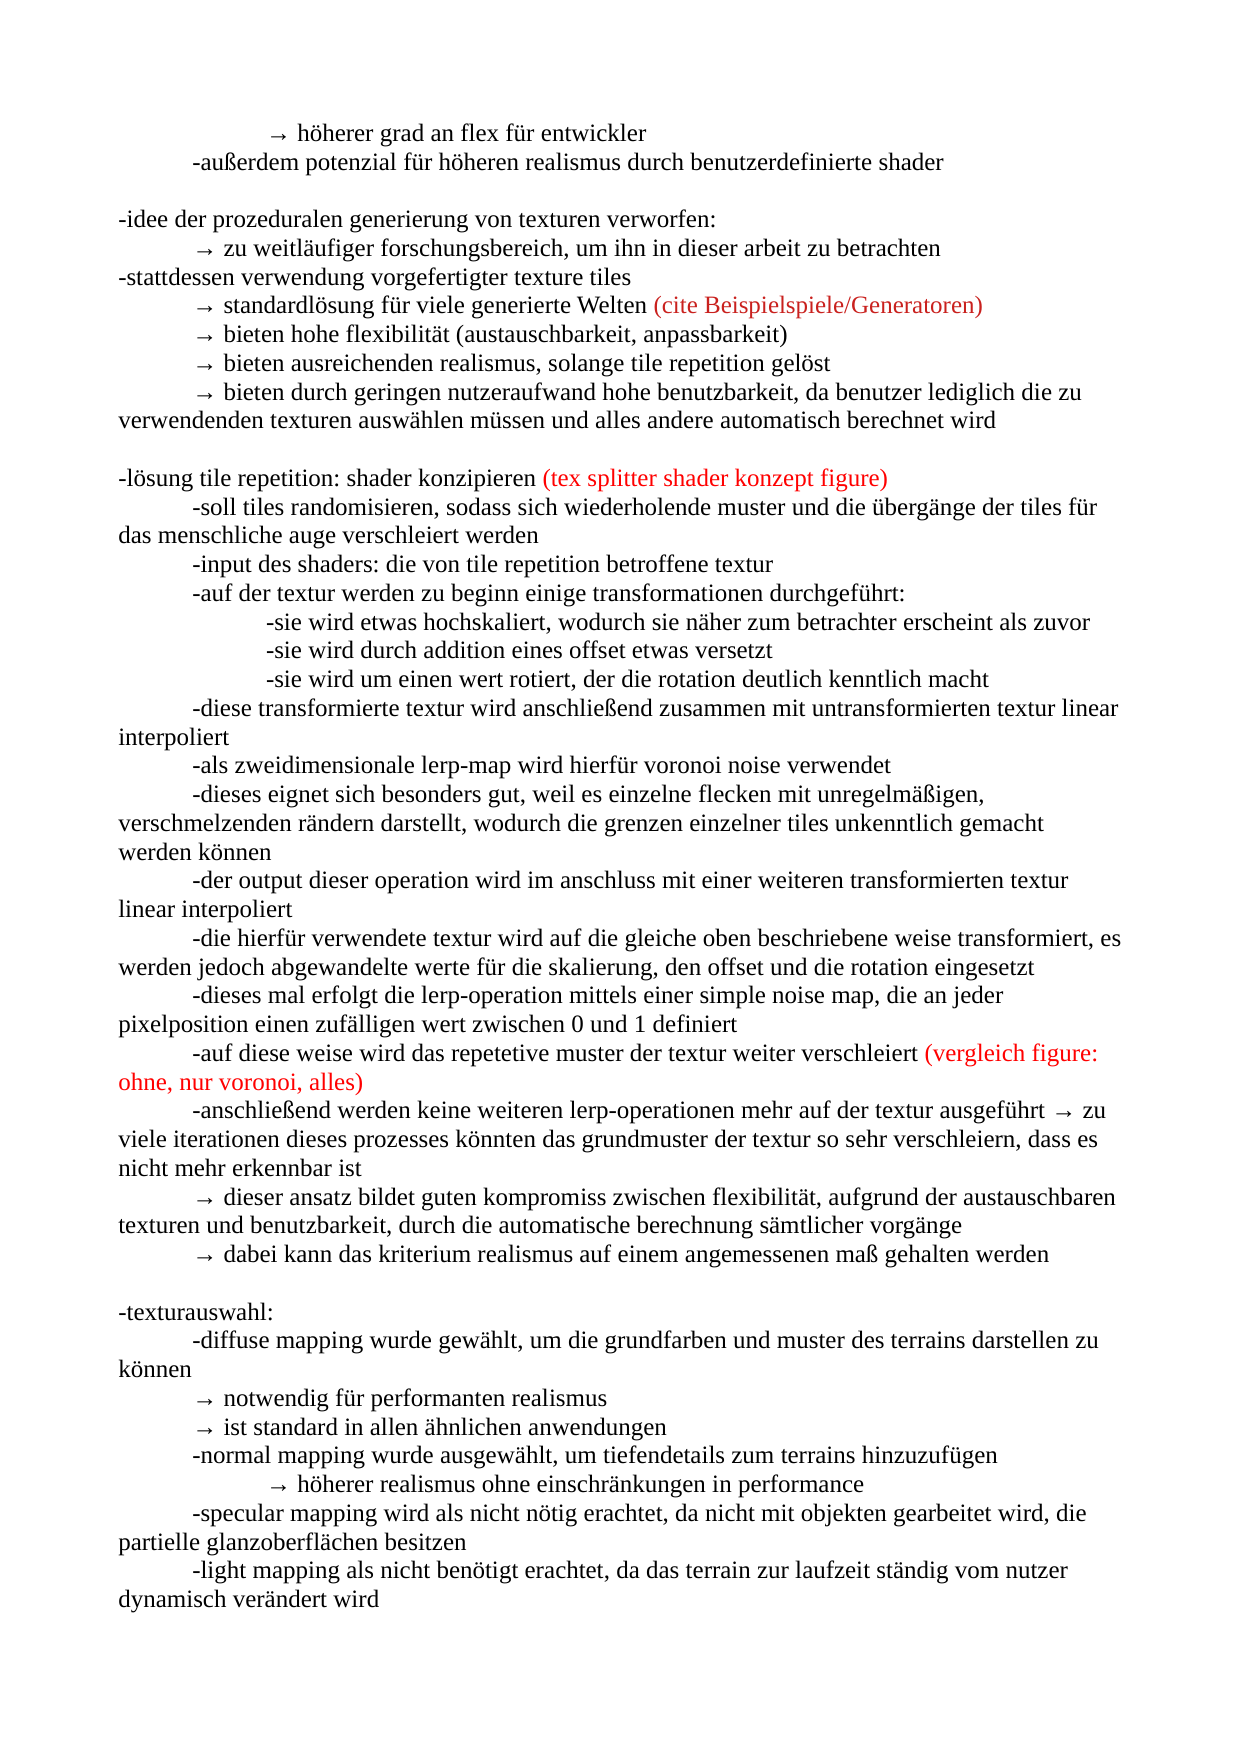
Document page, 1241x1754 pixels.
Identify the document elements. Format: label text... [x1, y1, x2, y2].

text -sie wird etwas hochskaliert, wodurch sie näher zum betrachter erscheint als zuvor [118, 607, 1122, 636]
text → dieser ansatz bildet guten kompromiss zwischen flexibilität, aufgrund der austauschbaren texturen und benutzbarkeit, durch die automatische berechnung sämtlicher vorgänge [118, 1182, 1122, 1239]
text -texturauswahl: [118, 1297, 1122, 1326]
text → bieten hohe flexibilität (austauschbarkeit, anpassbarkeit) [118, 319, 1122, 348]
text → höherer grad an flex für entwickler [118, 118, 1122, 147]
text → notwendig für performanten realismus [118, 1383, 1122, 1412]
text -idee der prozeduralen generierung von texturen verworfen: [118, 204, 1122, 233]
text -als zweidimensionale lerp-map wird hierfür voronoi noise verwendet [118, 751, 1122, 779]
text -normal mapping wurde ausgewählt, um tiefendetails zum terrains hinzuzufügen [118, 1441, 1122, 1469]
text → dabei kann das kriterium realismus auf einem angemessenen maß gehalten werden [118, 1239, 1122, 1268]
text -außerdem potenzial für höheren realismus durch benutzerdefinierte shader [118, 147, 1122, 176]
text -sie wird durch addition eines offset etwas versetzt [118, 636, 1122, 664]
text → ist standard in allen ähnlichen anwendungen [118, 1412, 1122, 1441]
text -diese transformierte textur wird anschließend zusammen mit untransformierten textur linear interpoliert [118, 693, 1122, 751]
text → zu weitläufiger forschungsbereich, um ihn in dieser arbeit zu betrachten [118, 233, 1122, 262]
text → höherer realismus ohne einschränkungen in performance [118, 1469, 1122, 1498]
text -dieses eignet sich besonders gut, weil es einzelne flecken mit unregelmäßigen, verschmelzenden rändern darstellt, wodurch die grenzen einzelner tiles unkenntlich gemacht werden können [118, 779, 1122, 866]
text -soll tiles randomisieren, sodass sich wiederholende muster und die übergänge der tiles für das menschliche auge verschleiert werden [118, 492, 1122, 549]
text -stattdessen verwendung vorgefertigter texture tiles [118, 262, 1122, 291]
text -anschließend werden keine weiteren lerp-operationen mehr auf der textur ausgeführt → zu viele iterationen dieses prozesses könnten das grundmuster der textur so sehr verschleiern, dass es nicht mehr erkennbar ist [118, 1096, 1122, 1182]
text -die hierfür verwendete textur wird auf die gleiche oben beschriebene weise transformiert, es werden jedoch abgewandelte werte für die skalierung, den offset und die rotation eingesetzt [118, 923, 1122, 981]
text → bieten ausreichenden realismus, solange tile repetition gelöst [118, 348, 1122, 377]
text -auf der textur werden zu beginn einige transformationen durchgeführt: [118, 578, 1122, 607]
text -sie wird um einen wert rotiert, der die rotation deutlich kenntlich macht [118, 664, 1122, 693]
text -auf diese weise wird das repetetive muster der textur weiter verschleiert (vergleich figure: ohne, nur voronoi, alles) [118, 1038, 1122, 1096]
text -input des shaders: die von tile repetition betroffene textur [118, 549, 1122, 578]
text → standardlösung für viele generierte Welten (cite Beispielspiele/Generatoren) [118, 291, 1122, 319]
text -dieses mal erfolgt die lerp-operation mittels einer simple noise map, die an jeder pixelposition einen zufälligen wert zwischen 0 und 1 definiert [118, 981, 1122, 1038]
text -diffuse mapping wurde gewählt, um die grundfarben und muster des terrains darstellen zu können [118, 1326, 1122, 1383]
text -lösung tile repetition: shader konzipieren (tex splitter shader konzept figure) [118, 463, 1122, 492]
text -specular mapping wird als nicht nötig erachtet, da nicht mit objekten gearbeitet wird, die partielle glanzoberflächen besitzen [118, 1498, 1122, 1556]
text -der output dieser operation wird im anschluss mit einer weiteren transformierten textur linear interpoliert [118, 866, 1122, 923]
text → bieten durch geringen nutzeraufwand hohe benutzbarkeit, da benutzer lediglich die zu verwendenden texturen auswählen müssen und alles andere automatisch berechnet wird [118, 377, 1122, 434]
text -light mapping als nicht benötigt erachtet, da das terrain zur laufzeit ständig vom nutzer dynamisch verändert wird [118, 1556, 1122, 1613]
